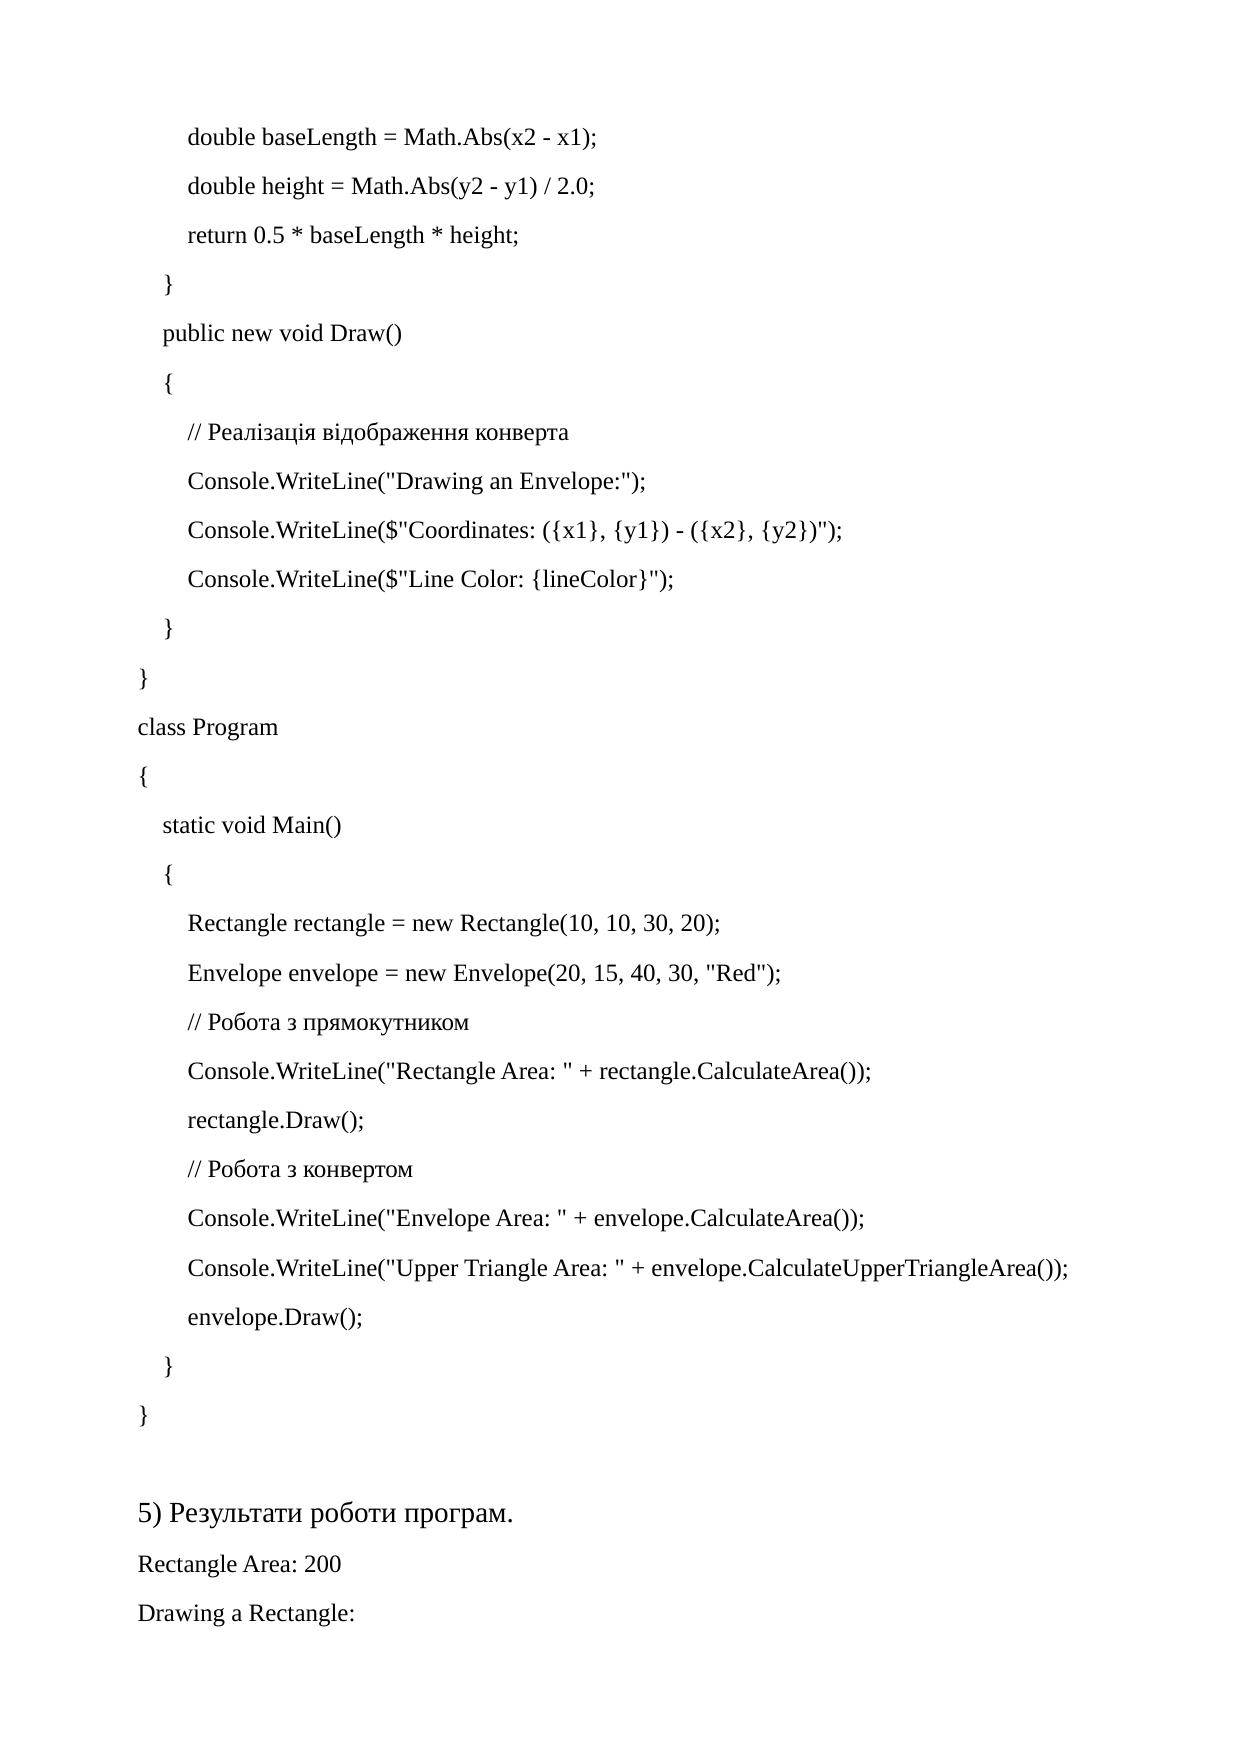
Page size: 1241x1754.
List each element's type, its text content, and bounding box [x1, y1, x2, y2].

text Console.WriteLine("Drawing an Envelope:"); [137, 462, 1112, 495]
text public new void Draw() [137, 315, 1112, 347]
text { [137, 856, 1112, 888]
text // Робота з конвертом [137, 1151, 1112, 1183]
text Console.WriteLine($"Line Color: {lineColor}"); [137, 561, 1112, 593]
text } [137, 266, 1112, 298]
text Console.WriteLine("Upper Triangle Area: " + envelope.CalculateUpperTriangleArea()); [137, 1249, 1112, 1281]
text } [137, 659, 1112, 691]
text return 0.5 * baseLength * height; [137, 216, 1112, 249]
text } [137, 1396, 1112, 1429]
text // Реалізація відображення конверта [137, 413, 1112, 446]
text { [137, 364, 1112, 396]
text Drawing a Rectangle: [137, 1594, 1112, 1627]
text Envelope envelope = new Envelope(20, 15, 40, 30, "Red"); [137, 954, 1112, 986]
text Rectangle rectangle = new Rectangle(10, 10, 30, 20); [137, 905, 1112, 937]
text rectangle.Draw(); [137, 1101, 1112, 1134]
text static void Main() [137, 806, 1112, 839]
text Rectangle Area: 200 [137, 1545, 1112, 1577]
text } [137, 1347, 1112, 1380]
text } [137, 610, 1112, 642]
text class Program [137, 708, 1112, 741]
text double baseLength = Math.Abs(x2 - x1); [137, 118, 1112, 151]
text { [137, 757, 1112, 790]
text 5) Результати роботи програм. [137, 1495, 1112, 1528]
text Console.WriteLine($"Coordinates: ({x1}, {y1}) - ({x2}, {y2})"); [137, 511, 1112, 544]
text envelope.Draw(); [137, 1298, 1112, 1331]
text // Робота з прямокутником [137, 1003, 1112, 1036]
text double height = Math.Abs(y2 - y1) / 2.0; [137, 167, 1112, 200]
text Console.WriteLine("Rectangle Area: " + rectangle.CalculateArea()); [137, 1052, 1112, 1085]
text Console.WriteLine("Envelope Area: " + envelope.CalculateArea()); [137, 1200, 1112, 1232]
